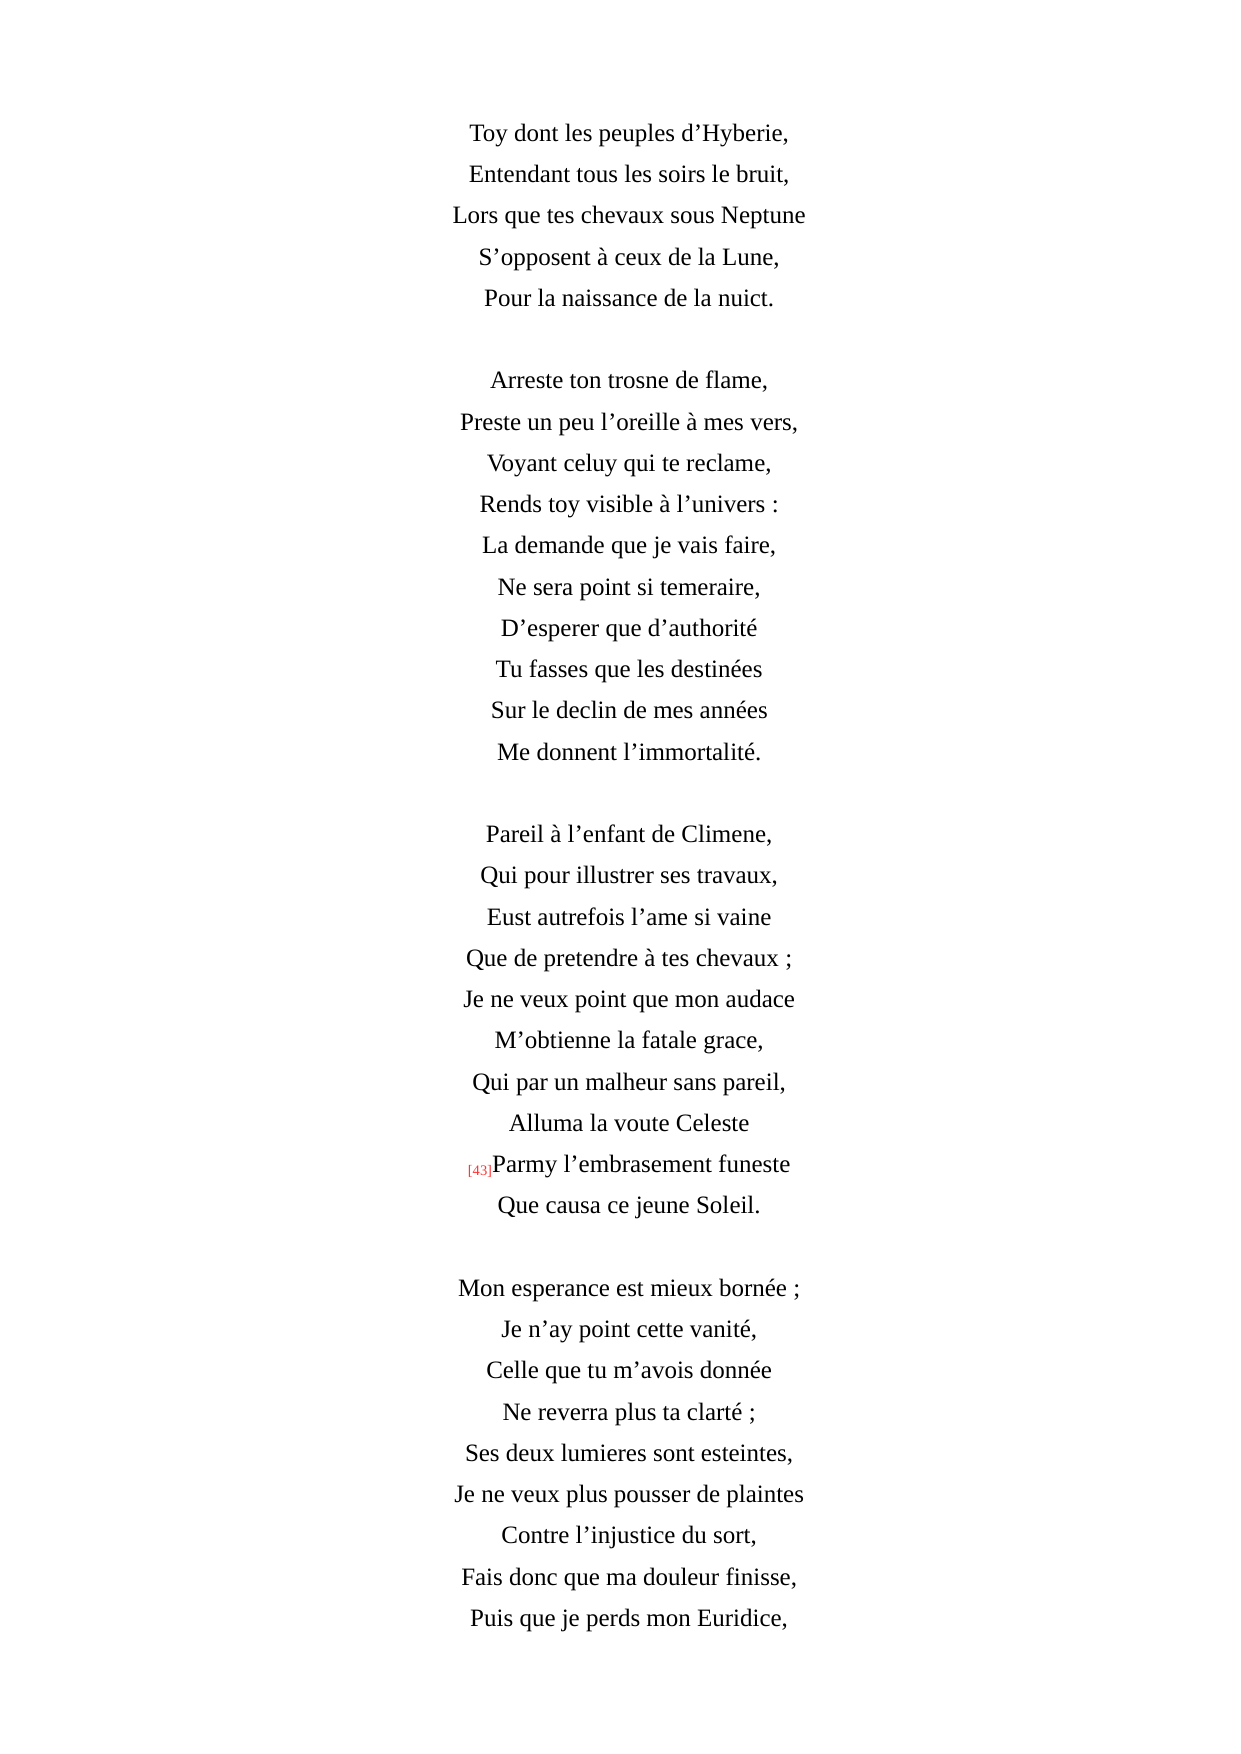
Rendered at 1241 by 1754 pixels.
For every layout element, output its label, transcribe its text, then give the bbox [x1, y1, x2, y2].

text Preste un peu l’oreille à mes vers, [118, 407, 1122, 436]
text Qui pour illustrer ses travaux, [118, 861, 1122, 889]
text Mon esperance est mieux bornée ; [118, 1273, 1122, 1302]
text Ne reverra plus ta clarté ; [118, 1397, 1122, 1426]
text Celle que tu m’avois donnée [118, 1356, 1122, 1384]
text Que de pretendre à tes chevaux ; [118, 943, 1122, 972]
text Sur le declin de mes années [118, 696, 1122, 724]
text Pour la naissance de la nuict. [118, 283, 1122, 312]
text D’esperer que d’authorité [118, 613, 1122, 642]
text Arreste ton trosne de flame, [118, 366, 1122, 394]
text Eust autrefois l’ame si vaine [118, 902, 1122, 931]
text Fais donc que ma douleur finisse, [118, 1562, 1122, 1591]
text [43]Parmy l’embrasement funeste [118, 1149, 1122, 1178]
text Lors que tes chevaux sous Neptune [118, 201, 1122, 229]
text Ne sera point si temeraire, [118, 572, 1122, 601]
text Entendant tous les soirs le bruit, [118, 159, 1122, 188]
text Puis que je perds mon Euridice, [118, 1603, 1122, 1632]
text Rends toy visible à l’univers : [118, 489, 1122, 518]
text Tu fasses que les destinées [118, 654, 1122, 683]
text Ses deux lumieres sont esteintes, [118, 1438, 1122, 1467]
text Je ne veux plus pousser de plaintes [118, 1479, 1122, 1508]
text S’opposent à ceux de la Lune, [118, 242, 1122, 271]
text Contre l’injustice du sort, [118, 1521, 1122, 1549]
text Pareil à l’enfant de Climene, [118, 819, 1122, 848]
text M’obtienne la fatale grace, [118, 1026, 1122, 1054]
text Me donnent l’immortalité. [118, 737, 1122, 766]
text Qui par un malheur sans pareil, [118, 1067, 1122, 1096]
text Je n’ay point cette vanité, [118, 1314, 1122, 1343]
text Je ne veux point que mon audace [118, 984, 1122, 1013]
text Alluma la voute Celeste [118, 1108, 1122, 1137]
text Que causa ce jeune Soleil. [118, 1191, 1122, 1219]
text Toy dont les peuples d’Hyberie, [118, 118, 1122, 147]
text La demande que je vais faire, [118, 531, 1122, 559]
text Voyant celuy qui te reclame, [118, 448, 1122, 477]
